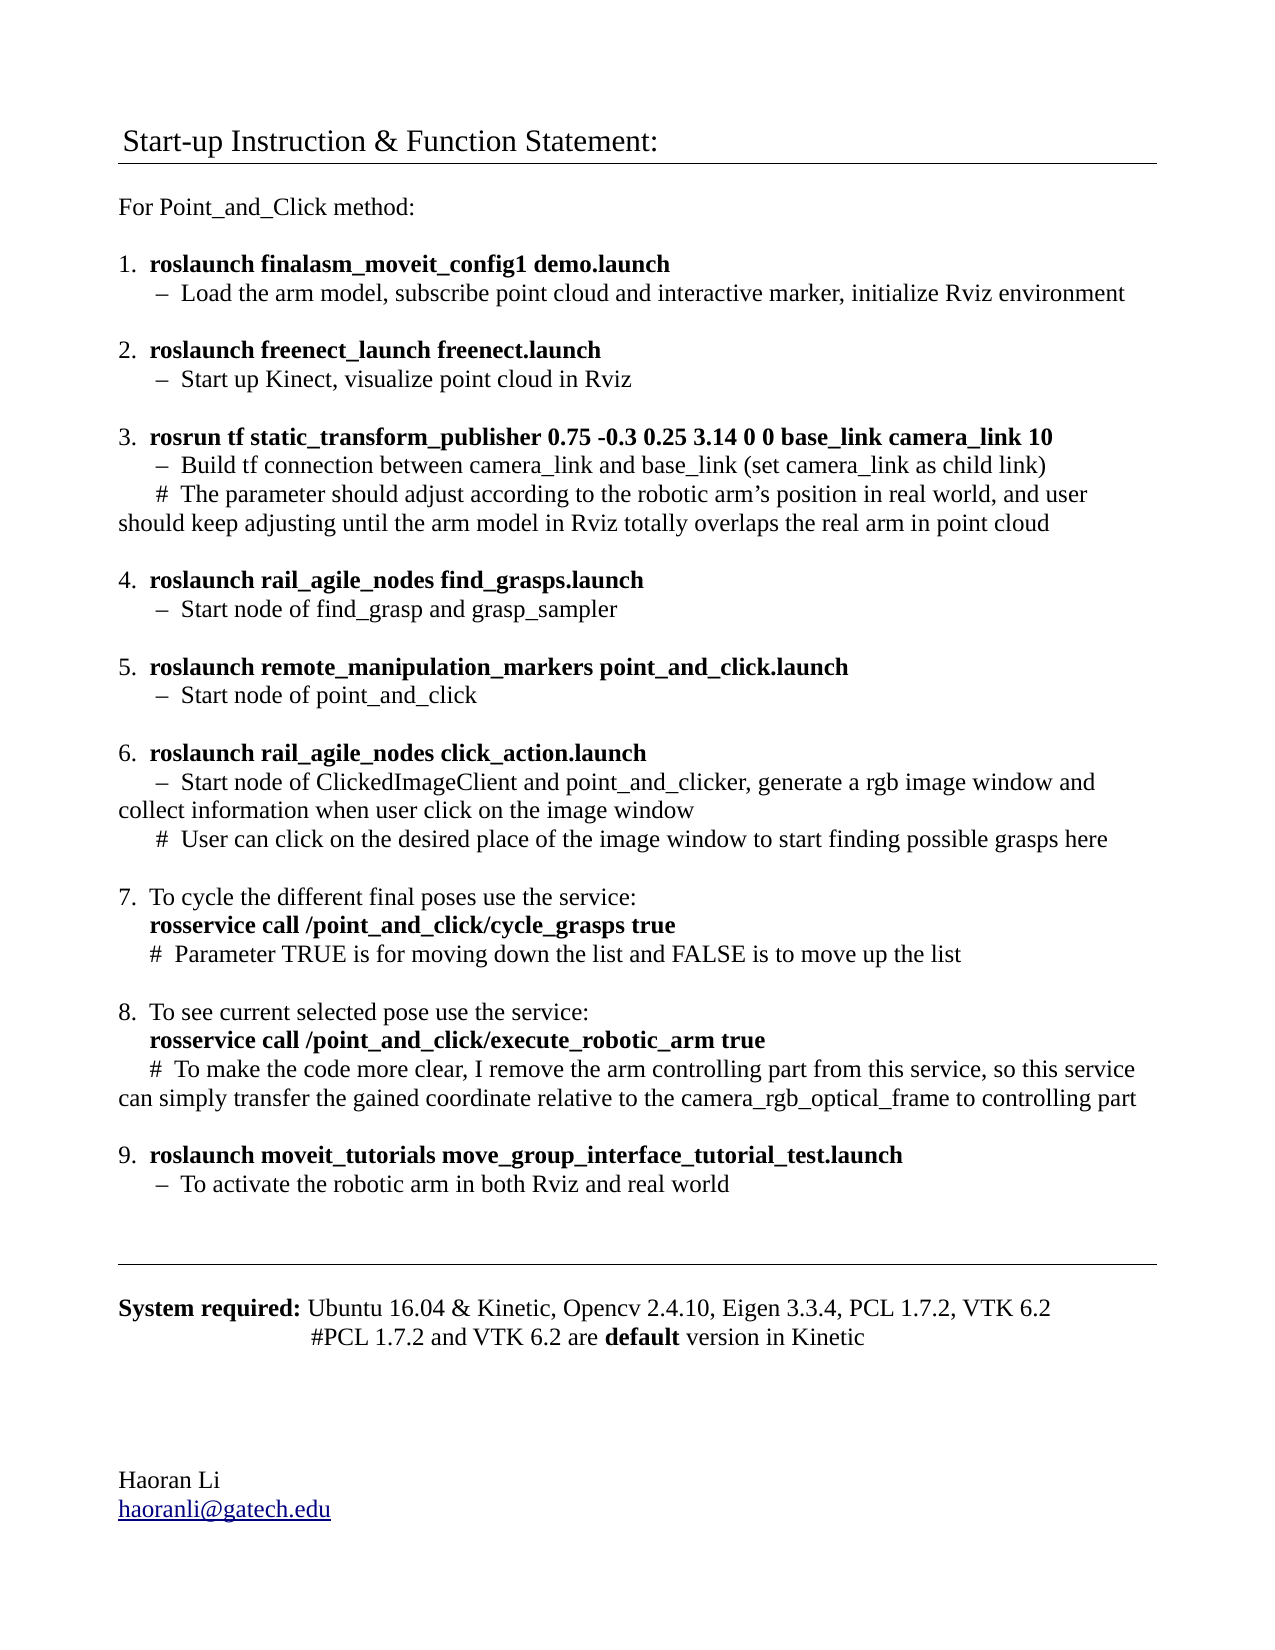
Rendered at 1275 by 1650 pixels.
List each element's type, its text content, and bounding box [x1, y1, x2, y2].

text – Build tf connection between camera_link and base_link (set camera_link as child link) [118, 450, 1157, 479]
text Start-up Instruction & Function Statement: [118, 118, 1157, 163]
text – To activate the robotic arm in both Rviz and real world [118, 1169, 1157, 1198]
text 9. roslaunch moveit_tutorials move_group_interface_tutorial_test.launch [118, 1140, 1157, 1169]
text 6. roslaunch rail_agile_nodes click_action.launch [118, 738, 1157, 767]
text 1. roslaunch finalasm_moveit_config1 demo.launch [118, 249, 1157, 278]
text #PCL 1.7.2 and VTK 6.2 are default version in Kinetic [118, 1322, 1157, 1351]
text rosservice call /point_and_click/cycle_grasps true [118, 910, 1157, 939]
text 8. To see current selected pose use the service: [118, 997, 1157, 1025]
text 2. roslaunch freenect_launch freenect.launch [118, 335, 1157, 364]
text – Start node of ClickedImageClient and point_and_clicker, generate a rgb image window and collect information when user click on the image window [118, 767, 1157, 824]
text For Point_and_Click method: [118, 192, 1157, 220]
text # Parameter TRUE is for moving down the list and FALSE is to move up the list [118, 939, 1157, 968]
text – Start node of point_and_click [118, 680, 1157, 709]
text – Load the arm model, subscribe point cloud and interactive marker, initialize Rviz environment [118, 278, 1157, 307]
text – Start up Kinect, visualize point cloud in Rviz [118, 364, 1157, 393]
text haoranli@gatech.edu [118, 1494, 1157, 1523]
text 3. rosrun tf static_transform_publisher 0.75 -0.3 0.25 3.14 0 0 base_link camera_link 10 [118, 422, 1157, 450]
text 7. To cycle the different final poses use the service: [118, 882, 1157, 910]
text # The parameter should adjust according to the robotic arm’s position in real world, and user should keep adjusting until the arm model in Rviz totally overlaps the real arm in point cloud [118, 479, 1157, 537]
text System required: Ubuntu 16.04 & Kinetic, Opencv 2.4.10, Eigen 3.3.4, PCL 1.7.2, VTK 6.2 [118, 1293, 1157, 1322]
text # To make the code more clear, I remove the arm controlling part from this service, so this service can simply transfer the gained coordinate relative to the camera_rgb_optical_frame to controlling part [118, 1054, 1157, 1112]
text 5. roslaunch remote_manipulation_markers point_and_click.launch [118, 652, 1157, 680]
text – Start node of find_grasp and grasp_sampler [118, 594, 1157, 623]
text # User can click on the desired place of the image window to start finding possible grasps here [118, 824, 1157, 853]
text 4. roslaunch rail_agile_nodes find_grasps.launch [118, 565, 1157, 594]
text rosservice call /point_and_click/execute_robotic_arm true [118, 1025, 1157, 1054]
text Haoran Li [118, 1466, 1157, 1494]
